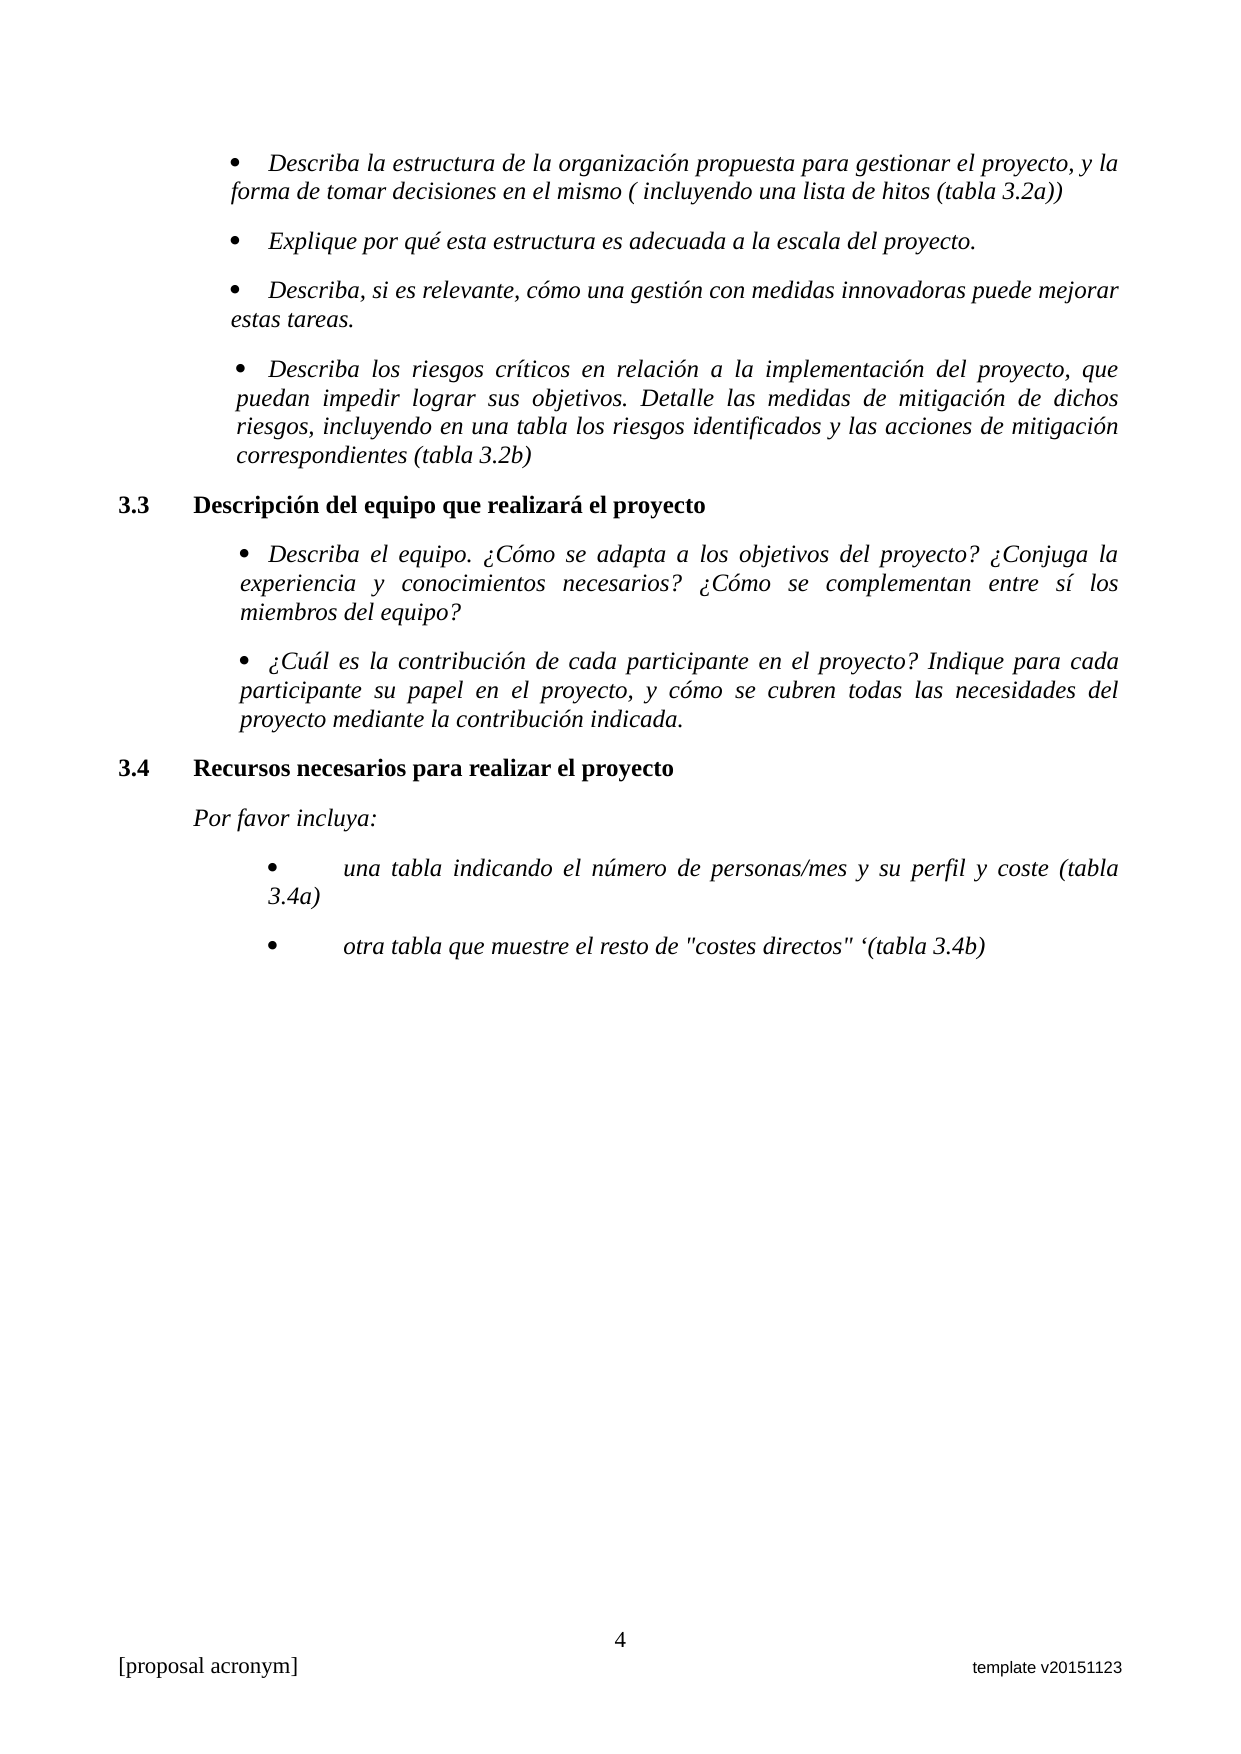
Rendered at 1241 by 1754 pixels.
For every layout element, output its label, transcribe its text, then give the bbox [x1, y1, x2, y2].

list Describa el equipo. ¿Cómo se adapta a los objetivos del proyecto? ¿Conjuga la experiencia y conocimientos necesarios? ¿Cómo se complementan entre sí los miembros del equipo? [240, 539, 1122, 626]
text 3.3 Descripción del equipo que realizará el proyecto [118, 490, 1122, 518]
list una tabla indicando el número de personas/mes y su perfil y coste (tabla 3.4a) [268, 853, 1122, 910]
list Explique por qué esta estructura es adecuada a la escala del proyecto. [231, 226, 1122, 255]
list ¿Cuál es la contribución de cada participante en el proyecto? Indique para cada participante su papel en el proyecto, y cómo se cubren todas las necesidades del proyecto mediante la contribución indicada. [240, 646, 1122, 733]
list otra tabla que muestre el resto de "costes directos" ‘(tabla 3.4b) [268, 931, 1122, 960]
list Describa, si es relevante, cómo una gestión con medidas innovadoras puede mejorar estas tareas. [231, 276, 1122, 333]
text Por favor incluya: [193, 803, 1122, 832]
list Describa la estructura de la organización propuesta para gestionar el proyecto, y la forma de tomar decisiones en el mismo ( incluyendo una lista de hitos (tabla 3.2a)) [231, 148, 1122, 205]
text 3.4 Recursos necesarios para realizar el proyecto [118, 753, 1122, 782]
list Describa los riesgos críticos en relación a la implementación del proyecto, que puedan impedir lograr sus objetivos. Detalle las medidas de mitigación de dichos riesgos, incluyendo en una tabla los riesgos identificados y las acciones de mitigación correspondientes (tabla 3.2b) [236, 354, 1122, 469]
